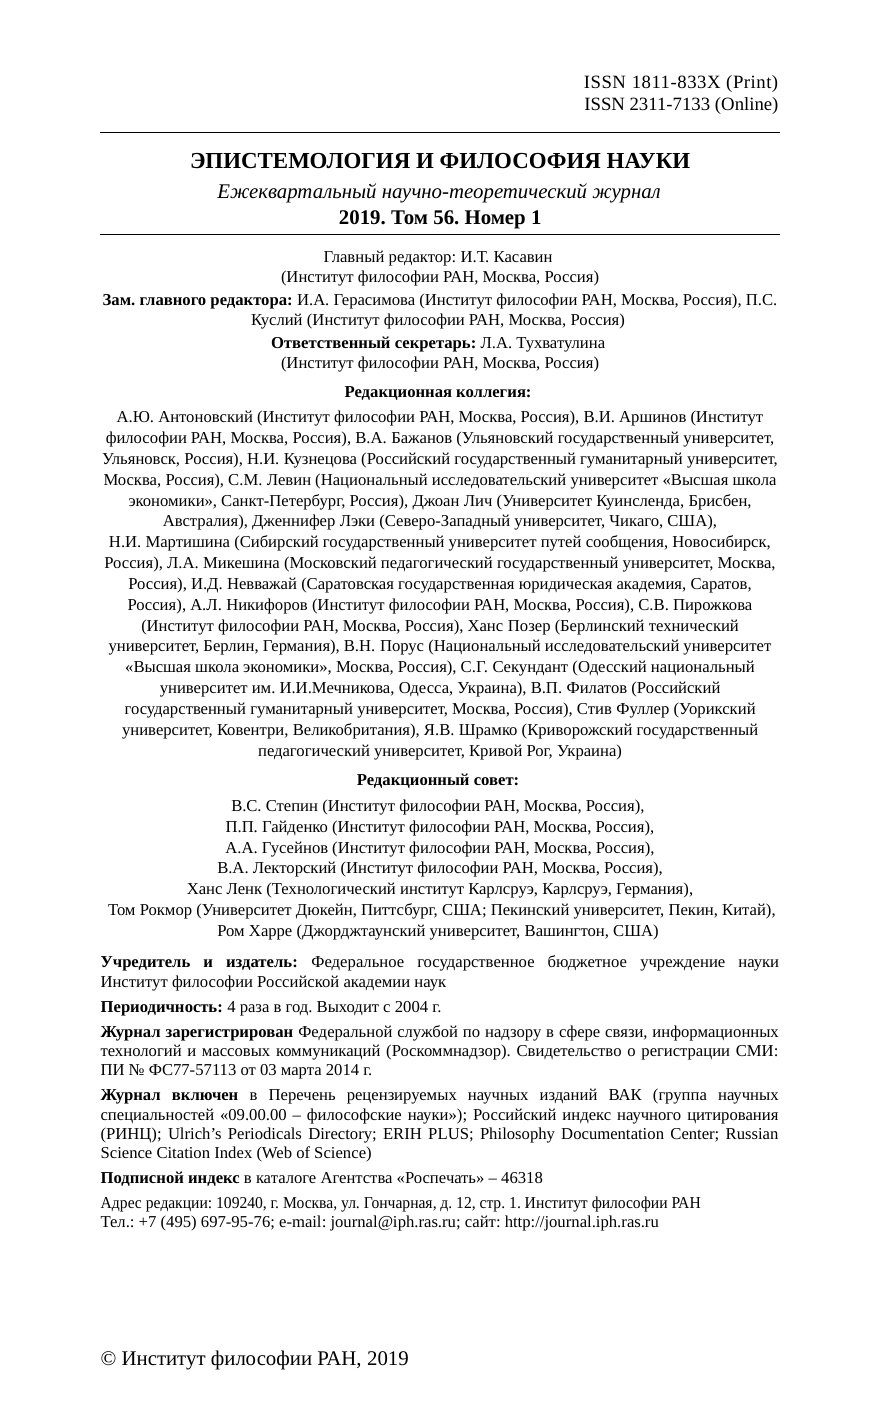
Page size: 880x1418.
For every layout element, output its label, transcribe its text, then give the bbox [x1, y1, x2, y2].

text Ответственный секретарь: Л.А. Тухватулина (Институт философии РАН, Москва, Россия) [100, 333, 779, 372]
text Журнал зарегистрирован Федеральной службой по надзору в сфере связи, информационных технологий и массовых коммуникаций (Роскоммнадзор). Свидетельство о регистрации СМИ: ПИ № ФС77-57113 от 03 марта 2014 г. [100, 1022, 779, 1079]
text Подписной индекс в каталоге Агентства «Роспечать» – 46318 [100, 1168, 779, 1187]
text Журнал включен в Перечень рецензируемых научных изданий ВАК (группа научных специальностей «09.00.00 – философские науки»); Российский индекс научного цитирования (РИНЦ); Ulrich’s Periodicals Directory; ERIH PLUS; Philosophy Documentation Center; Russian Science Citation Index (Web of Science) [100, 1085, 779, 1162]
table_header ЭПИСТЕМОЛОГИЯ И ФИЛОСОФИЯ НАУКИ Ежеквартальный научно-теоретический журнал 2019. Том 56. Номер 1 [100, 133, 779, 234]
text Периодичность: 4 раза в год. Выходит с 2004 г. [100, 997, 779, 1016]
text Зам. главного редактора: И.А. Герасимова (Институт философии РАН, Москва, Россия), П.С. Куслий (Институт философии РАН, Москва, Россия) [100, 290, 779, 328]
text В.С. Степин (Институт философии РАН, Москва, Россия), П.П. Гайденко (Институт философии РАН, Москва, Россия), А.А. Гусейнов (Институт философии РАН, Москва, Россия), В.А. Лекторский (Институт философии РАН, Москва, Россия), Ханс Ленк (Технологический институт Карлсруэ, Карлсруэ, Германия), Том Рокмор (Университет Дюкейн, Питтсбург, США; Пекинский университет, Пекин, Китай), Ром Харре (Джорджтаунский университет, Вашингтон, США) [100, 795, 779, 941]
text Редакционная коллегия: [100, 382, 779, 401]
text Адрес редакции: 109240, г. Москва, ул. Гончарная, д. 12, стр. 1. Институт философии РАН [100, 1193, 779, 1212]
text Главный редактор: И.Т. Касавин (Институт философии РАН, Москва, Россия) [100, 247, 779, 286]
text Учредитель и издатель: Федеральное государственное бюджетное учреждение науки Институт философии Российской академии наук [100, 952, 779, 991]
text Редакционный совет: [100, 770, 779, 789]
text Тел.: +7 (495) 697-95-76; e-mail: journal@iph.ras.ru; сайт: http://journal.iph.ras.ru [100, 1212, 779, 1231]
text А.Ю. Антоновский (Институт философии РАН, Москва, Россия), В.И. Аршинов (Институт философии РАН, Москва, Россия), В.А. Бажанов (Ульяновский государственный университет, Ульяновск, Россия), Н.И. Кузнецова (Российский государственный гуманитарный университет, Москва, Россия), С.М. Левин (Национальный исследовательский университет «Высшая школа экономики», Санкт-Петербург, Россия), Джоан Лич (Университет Куинсленда, Брисбен, Австралия), Дженнифер Лэки (Северо-Западный университет, Чикаго, США), Н.И. Мартишина (Сибирский государственный университет путей сообщения, Новосибирск, Россия), Л.А. Микешина (Московский педагогический государственный университет, Москва, Россия), И.Д. Невважай (Саратовская государственная юридическая академия, Саратов, Россия), А.Л. Никифоров (Институт философии РАН, Москва, Россия), С.В. Пирожкова (Институт философии РАН, Москва, Россия), Ханс Позер (Берлинский технический университет, Берлин, Германия), В.Н. Порус (Национальный исследовательский университет «Высшая школа экономики», Москва, Россия), С.Г. Секундант (Одесский национальный университет им. И.И.Мечникова, Одесса, Украина), В.П. Филатов (Российский государственный гуманитарный университет, Москва, Россия), Стив Фуллер (Уорикский университет, Ковентри, Великобритания), Я.В. Шрамко (Криворожский государственный педагогический университет, Кривой Рог, Украина) [100, 406, 779, 760]
